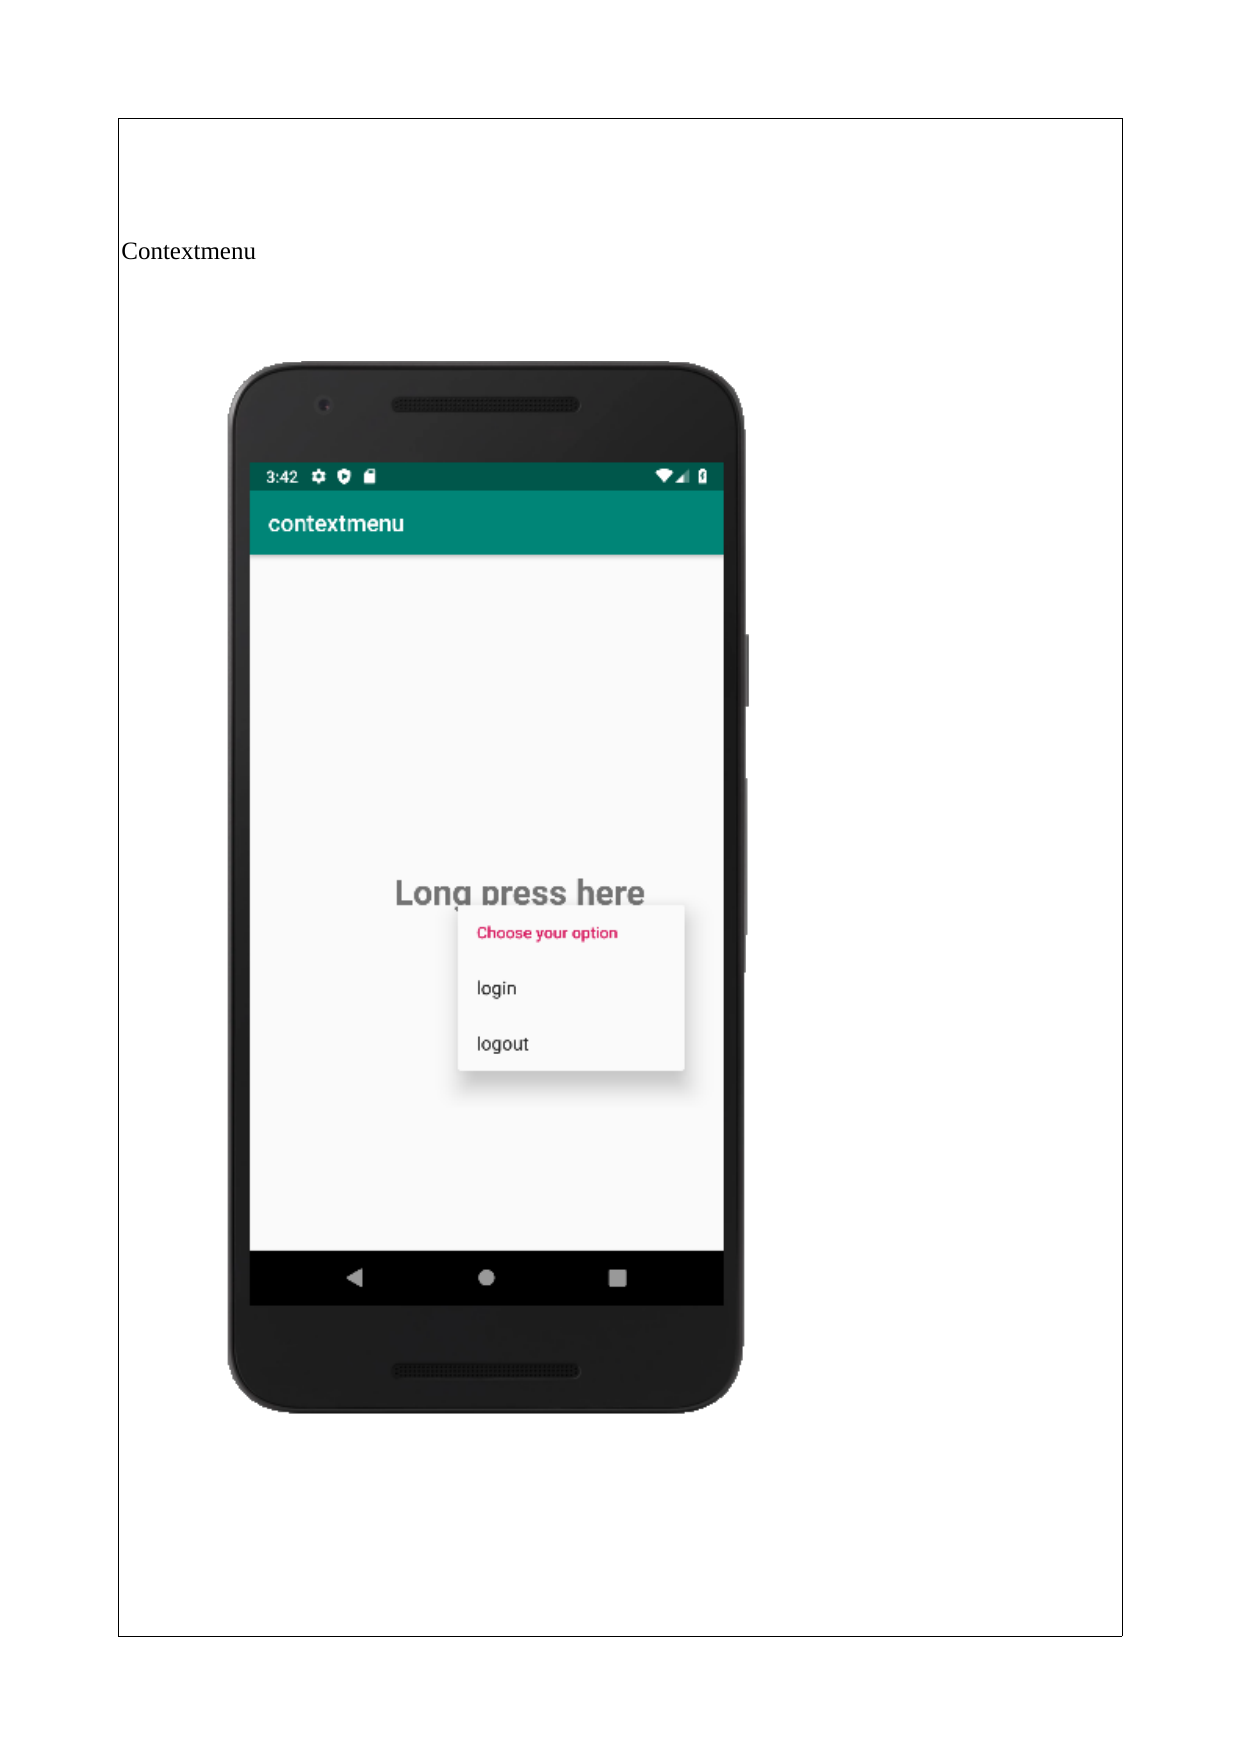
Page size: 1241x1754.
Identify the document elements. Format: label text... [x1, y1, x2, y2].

text Contextmenu [121, 236, 1119, 265]
picture [186, 361, 785, 1431]
